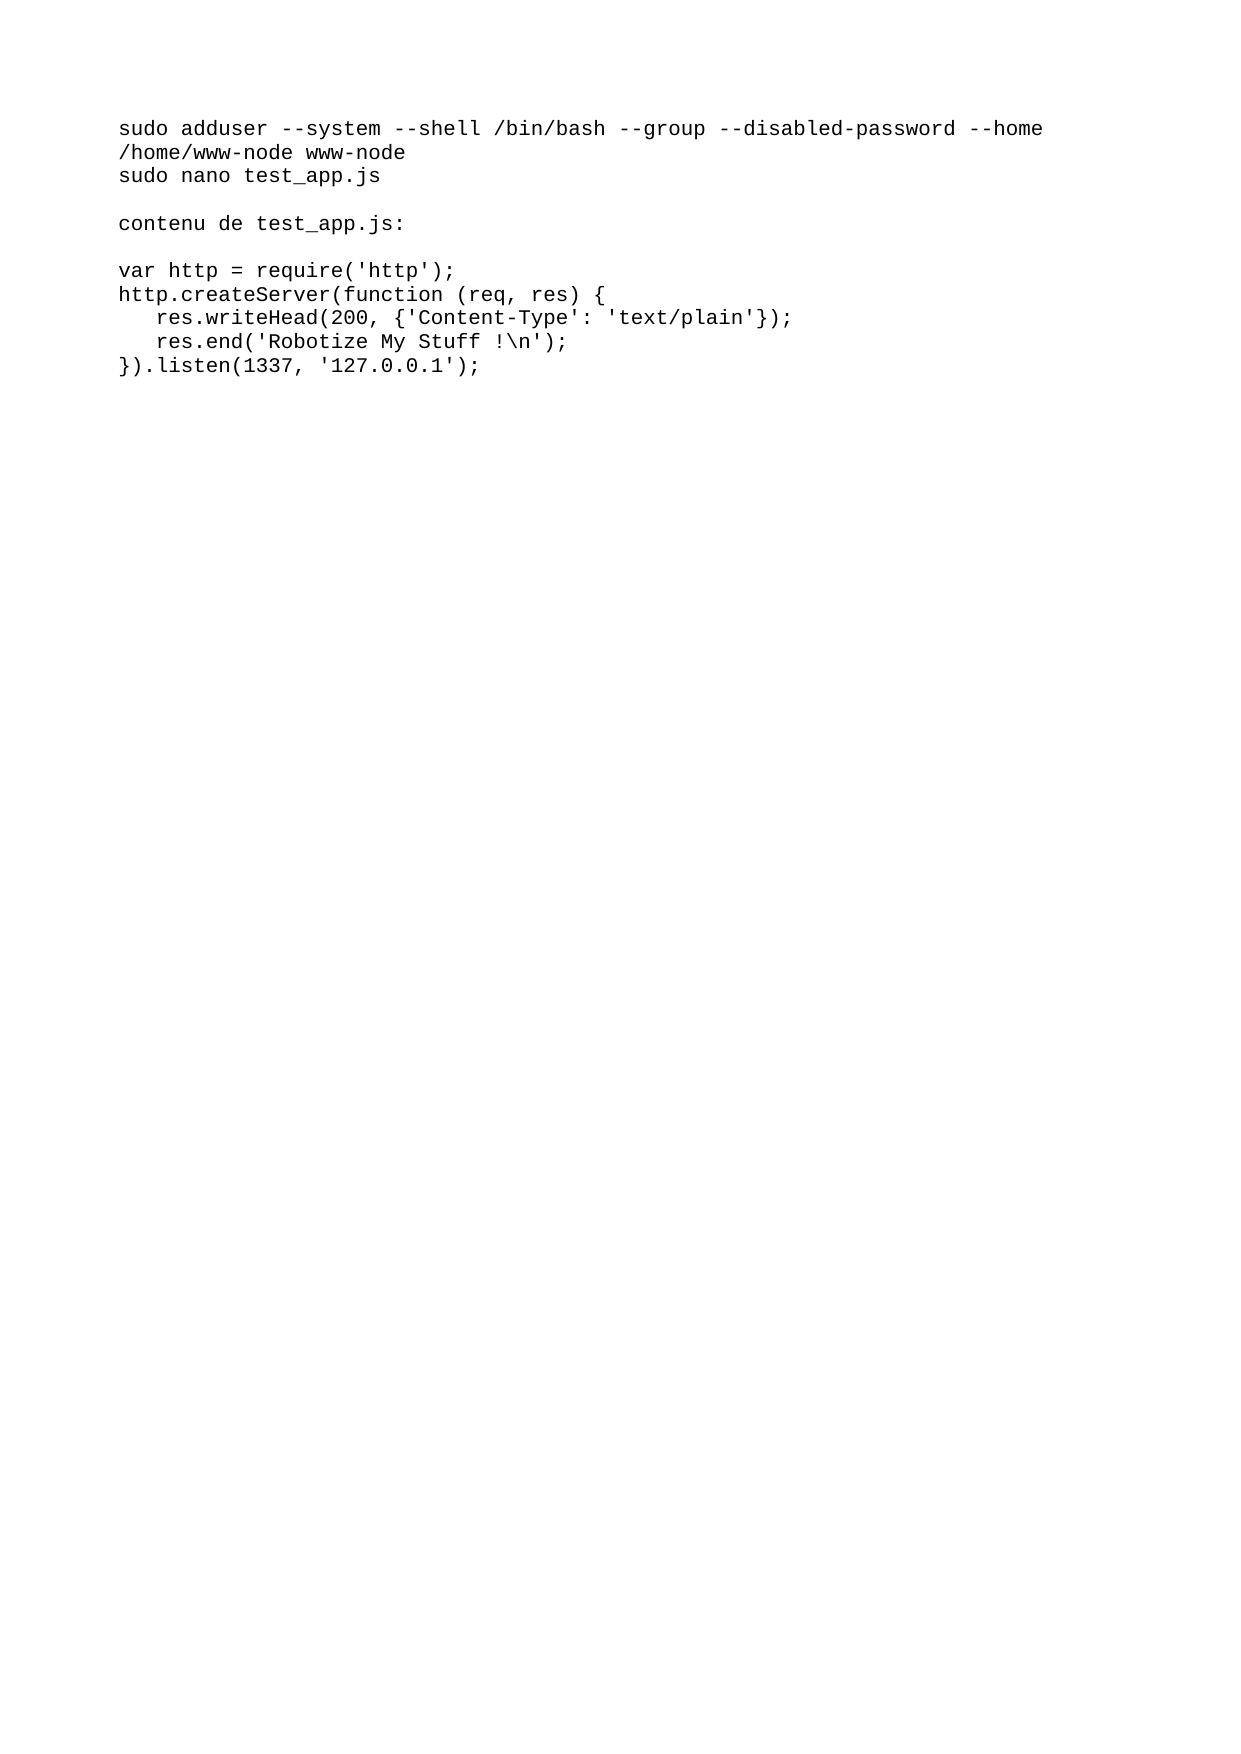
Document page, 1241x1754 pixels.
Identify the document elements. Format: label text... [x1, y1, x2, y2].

text sudo nano test_app.js [118, 165, 1122, 189]
text }).listen(1337, '127.0.0.1'); [118, 354, 1122, 378]
text res.end('Robotize My Stuff !\n'); [118, 331, 1122, 354]
text http.createServer(function (req, res) { [118, 284, 1122, 307]
text sudo adduser --system --shell /bin/bash --group --disabled-password --home /home/www-node www-node [118, 118, 1122, 165]
text res.writeHead(200, {'Content-Type': 'text/plain'}); [118, 307, 1122, 331]
text contenu de test_app.js: [118, 213, 1122, 236]
text var http = require('http'); [118, 260, 1122, 284]
